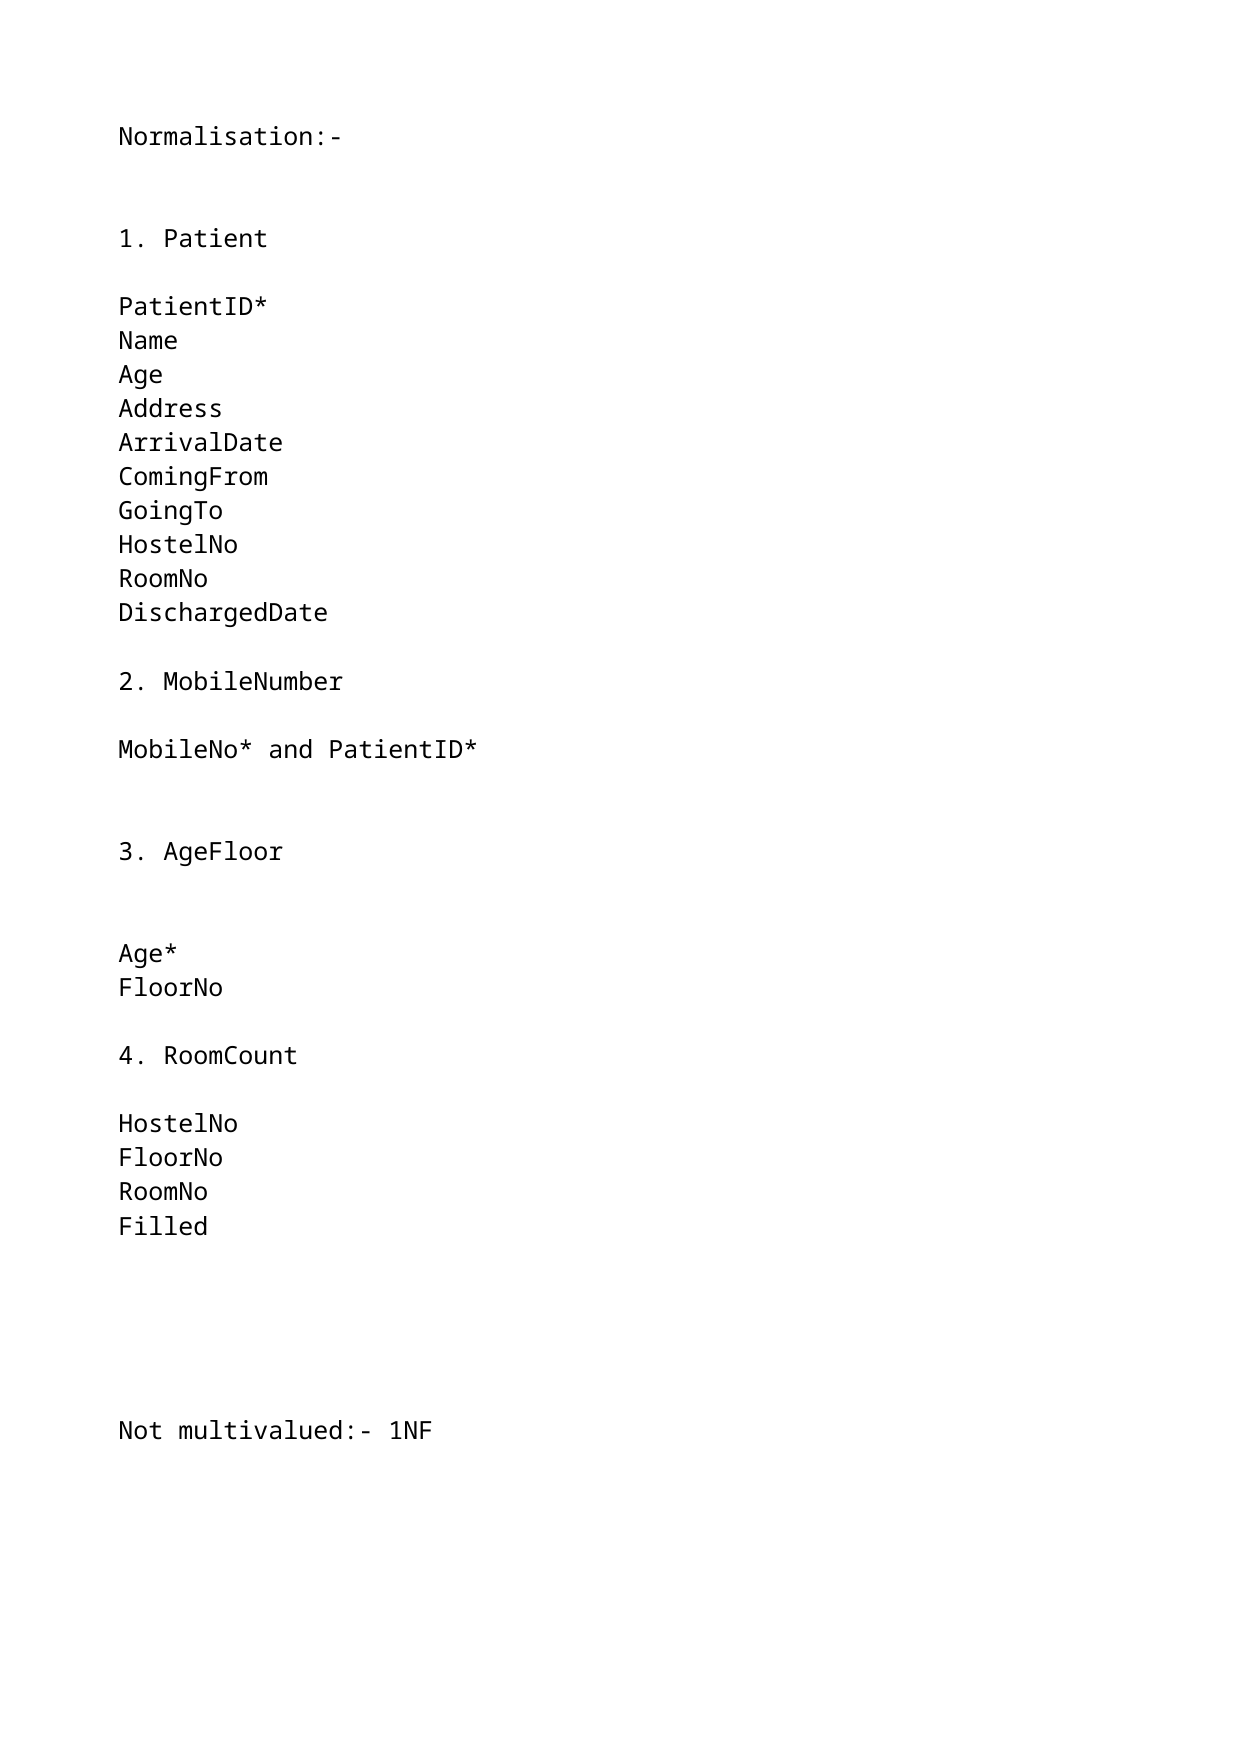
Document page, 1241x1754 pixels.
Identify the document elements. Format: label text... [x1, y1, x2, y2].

text Age [118, 357, 1122, 391]
text Name [118, 322, 1122, 357]
text PatientID* [118, 288, 1122, 322]
text RoomNo [118, 561, 1122, 595]
text 2. MobileNumber [118, 663, 1122, 697]
text GoingTo [118, 493, 1122, 527]
text FloorNo [118, 970, 1122, 1004]
text Normalisation:- [118, 118, 1122, 152]
text Age* [118, 936, 1122, 970]
text MobileNo* and PatientID* [118, 731, 1122, 765]
text HostelNo [118, 527, 1122, 561]
text HostelNo FloorNo RoomNo Filled [118, 1106, 1122, 1242]
text 1. Patient [118, 220, 1122, 254]
text Not multivalued:- 1NF [118, 1412, 1122, 1447]
text 4. RoomCount [118, 1038, 1122, 1072]
text DischargedDate [118, 595, 1122, 629]
text ComingFrom [118, 459, 1122, 493]
text 3. AgeFloor [118, 833, 1122, 867]
text ArrivalDate [118, 425, 1122, 459]
text Address [118, 391, 1122, 425]
